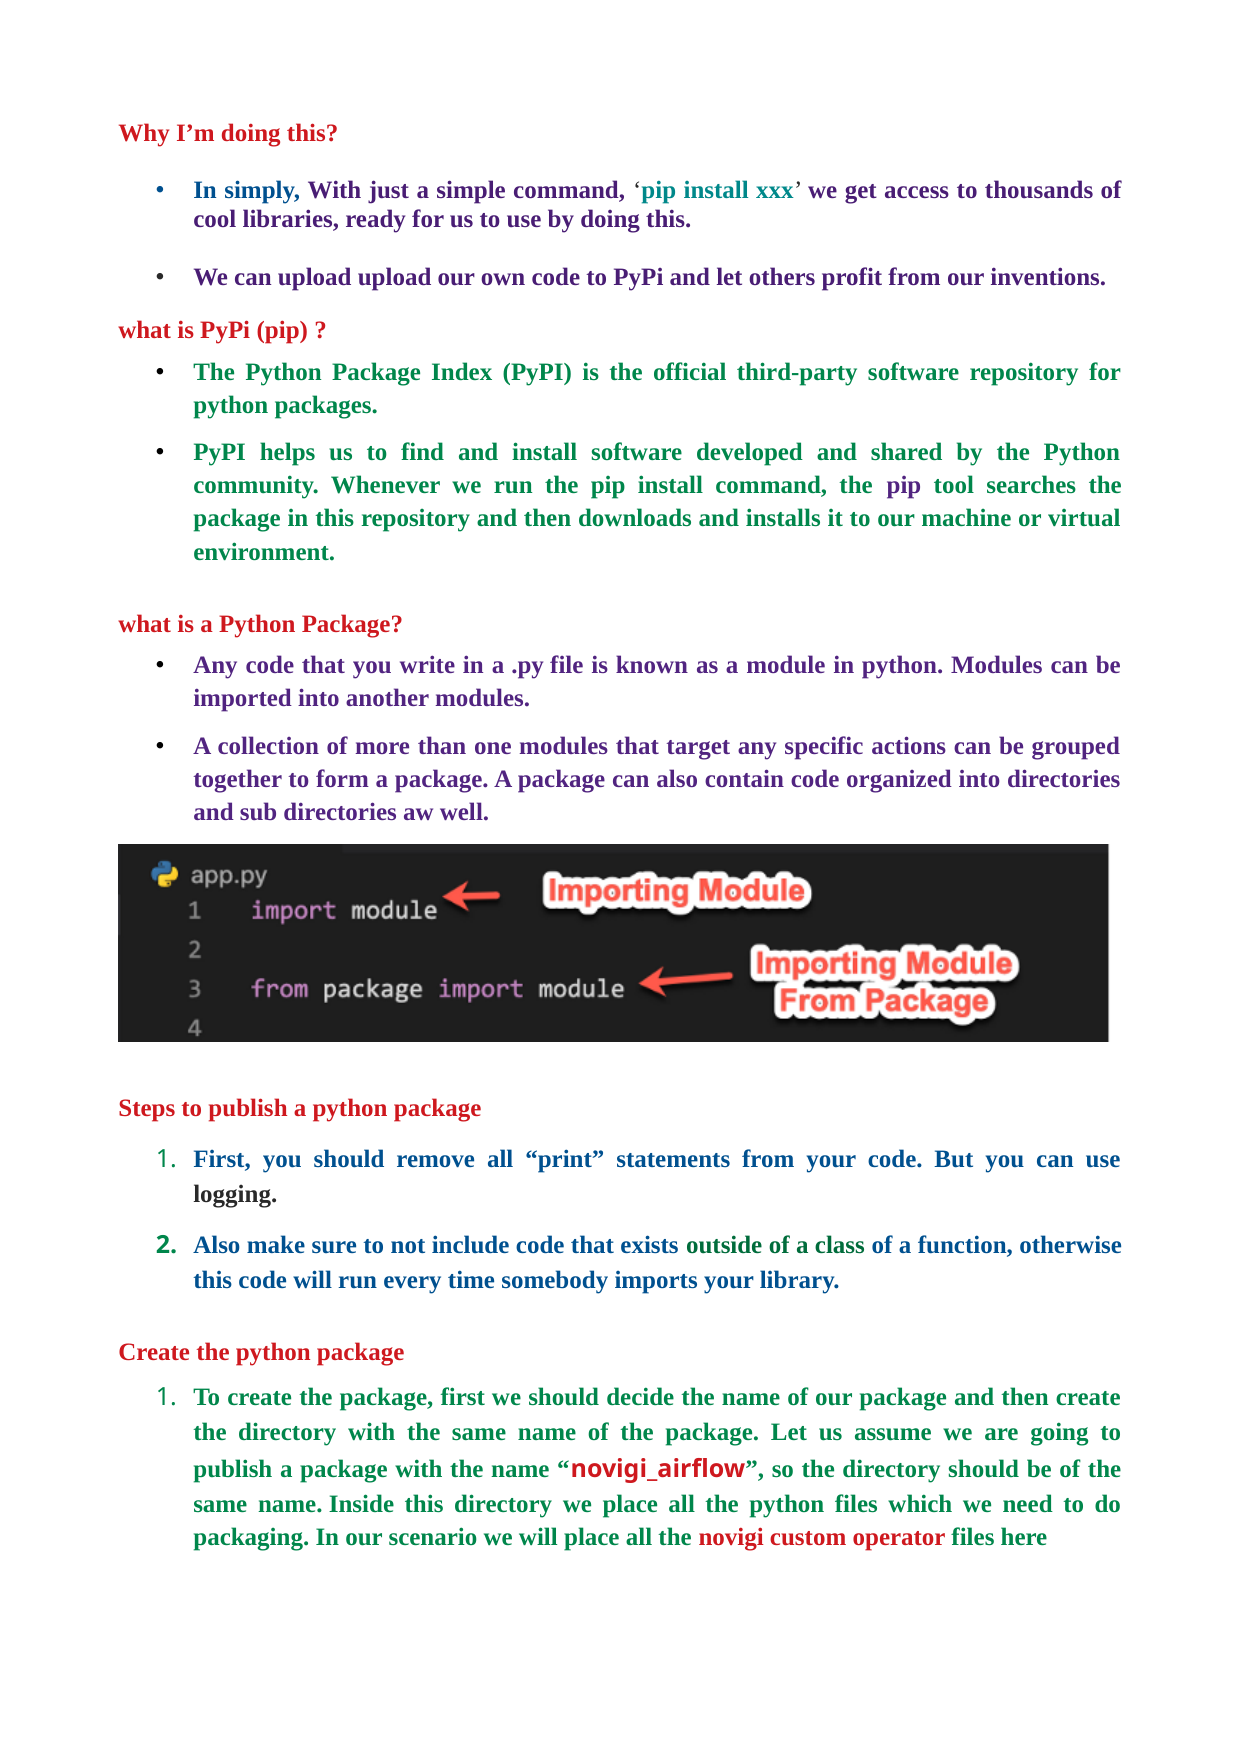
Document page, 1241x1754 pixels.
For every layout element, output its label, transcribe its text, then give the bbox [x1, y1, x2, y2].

subtitle what is PyPi (pip) ? [118, 316, 1122, 344]
list The Python Package Index (PyPI) is the official third-party software repository for python packages. [156, 357, 1122, 419]
list We can upload upload our own code to PyPi and let others profit from our inventions. [156, 262, 1122, 291]
list To create the package, first we should decide the name of our package and then create the directory with the same name of the package. Let us assume we are going to publish a package with the name “novigi_airflow”, so the directory should be of the same name. Inside this directory we place all the python files which we need to do packaging. In our scenario we will place all the novigi custom operator files here [156, 1379, 1122, 1551]
subtitle what is a Python Package? [118, 609, 1122, 638]
text Steps to publish a python package [118, 1093, 1122, 1122]
subtitle Create the python package [118, 1337, 1122, 1366]
list In simply, With just a simple command, ‘pip install xxx’ we get access to thousands of cool libraries, ready for us to use by doing this. [156, 176, 1122, 233]
list A collection of more than one modules that target any specific actions can be grouped together to form a package. A package can also contain code organized into directories and sub directories aw well. [156, 731, 1122, 826]
list First, you should remove all “print” statements from your code. But you can use logging. [156, 1141, 1122, 1208]
list Also make sure to not include code that exists outside of a class of a function, otherwise this code will run every time somebody imports your library. [156, 1227, 1122, 1294]
list PyPI helps us to find and install software developed and shared by the Python community. Whenever we run the pip install command, the pip tool searches the package in this repository and then downloads and installs it to our machine or virtual environment. [156, 437, 1122, 565]
picture [118, 844, 1123, 1042]
text Why I’m doing this? [118, 118, 1122, 147]
list Any code that you write in a .py file is known as a module in python. Modules can be imported into another modules. [156, 650, 1122, 712]
